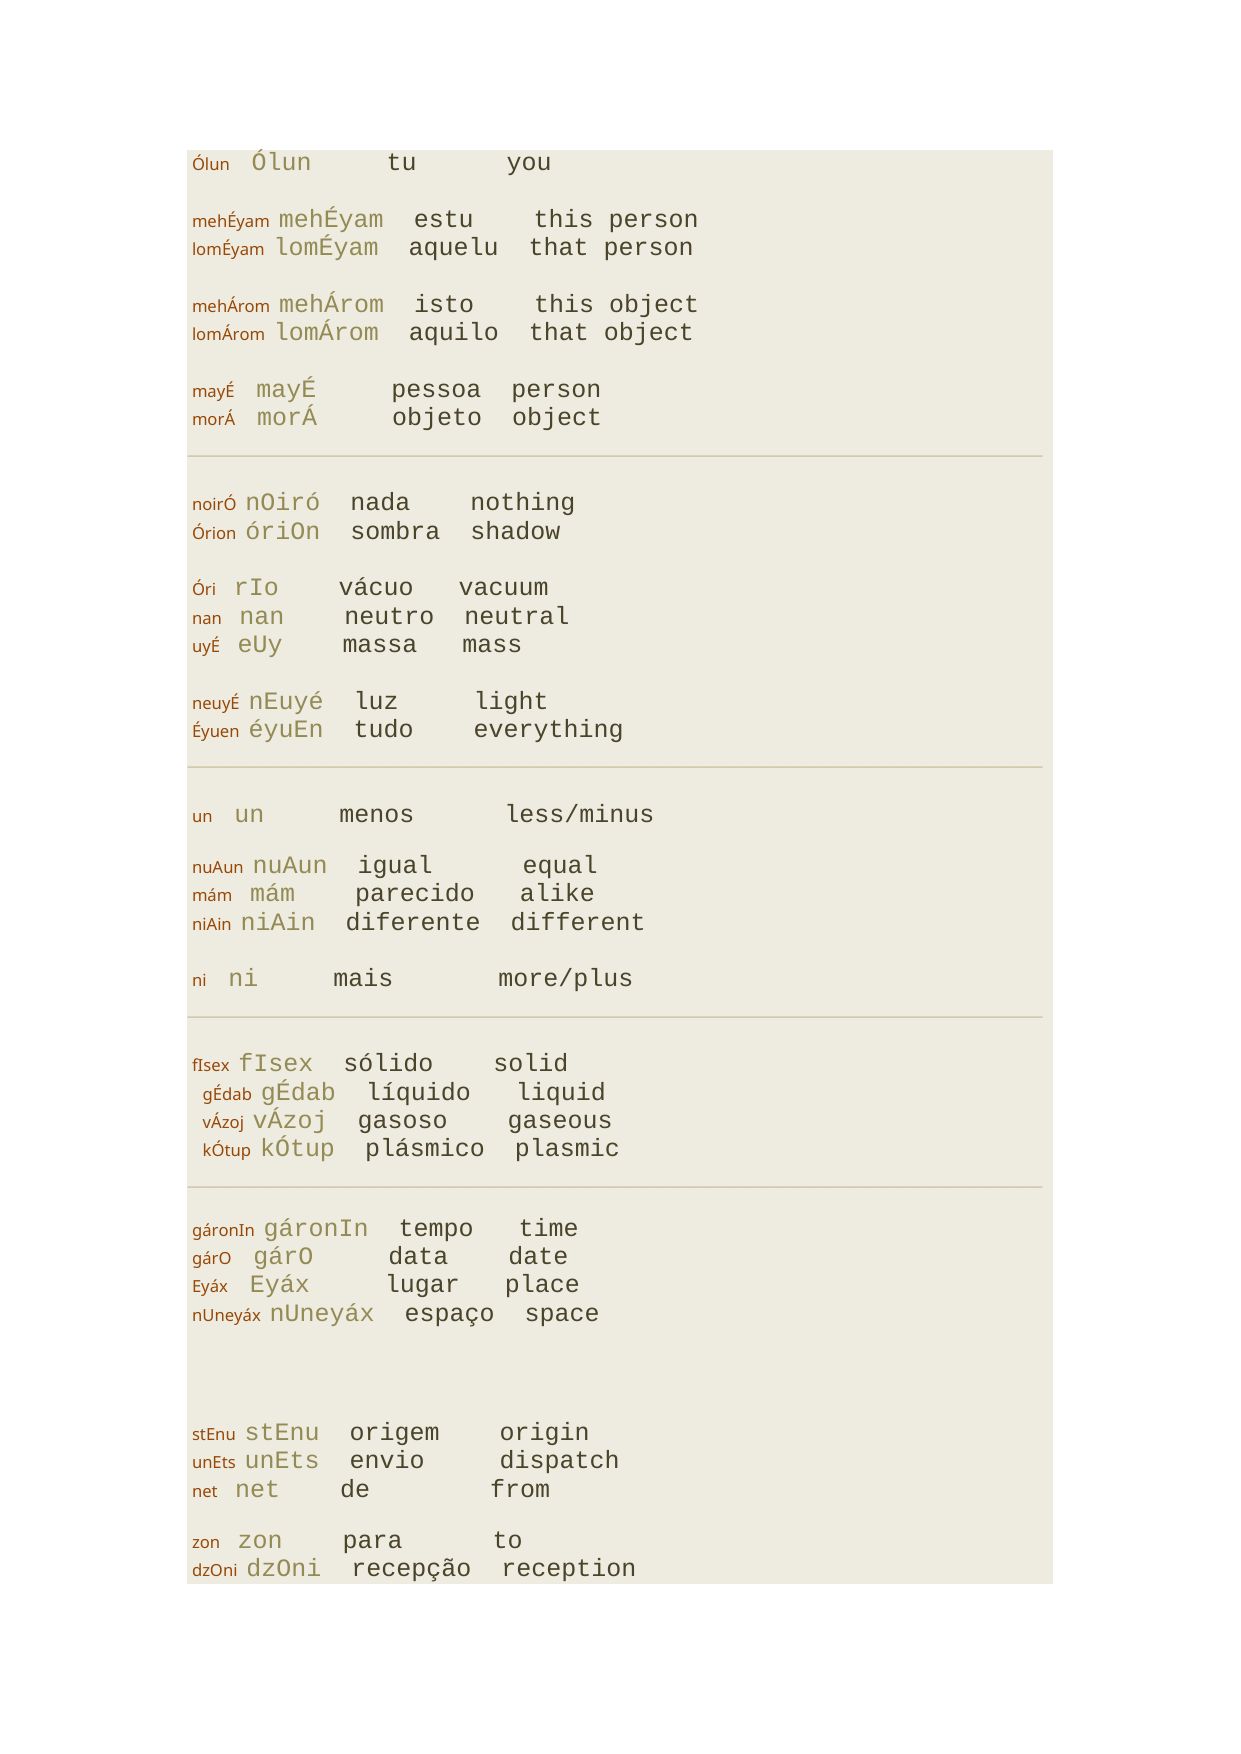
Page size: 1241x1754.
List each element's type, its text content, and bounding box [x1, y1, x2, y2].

text Ólun Ólun tu you [187, 150, 1053, 178]
text Órion óriOn sombra shadow [187, 518, 1053, 547]
text _________________________________________________________ [187, 745, 1053, 773]
text mám mám parecido alike [187, 881, 1053, 909]
text _________________________________________________________ [187, 433, 1053, 462]
text _________________________________________________________ [187, 1164, 1053, 1193]
text un un menos less/minus [187, 802, 1053, 830]
text lomÉyam lomÉyam aquelu that person [187, 235, 1053, 263]
text mehÉyam mehÉyam estu this person [187, 207, 1053, 235]
text nan nan neutro neutral [187, 603, 1053, 632]
text unEts unEts envio dispatch [187, 1448, 1053, 1476]
text fIsex fIsex sólido solid [187, 1051, 1053, 1079]
text kÓtup kÓtup plásmico plasmic [187, 1136, 1053, 1164]
text mayÉ mayÉ pessoa person [187, 377, 1053, 405]
text Eyáx Eyáx lugar place [187, 1272, 1053, 1300]
text zon zon para to [187, 1527, 1053, 1556]
text dzOni dzOni recepção reception [187, 1556, 1053, 1584]
text nUneyáx nUneyáx espaço space [187, 1300, 1053, 1329]
text niAin niAin diferente different [187, 909, 1053, 938]
text uyÉ eUy massa mass [187, 632, 1053, 660]
text nuAun nuAun igual equal [187, 853, 1053, 881]
text gÉdab gÉdab líquido liquid [187, 1079, 1053, 1108]
text gárO gárO data date [187, 1244, 1053, 1272]
text stEnu stEnu origem origin [187, 1419, 1053, 1448]
text ni ni mais more/plus [187, 966, 1053, 994]
text _________________________________________________________ [187, 994, 1053, 1023]
text Éyuen éyuEn tudo everything [187, 717, 1053, 745]
text gáronIn gáronIn tempo time [187, 1215, 1053, 1244]
text net net de from [187, 1476, 1053, 1504]
text vÁzoj vÁzoj gasoso gaseous [187, 1108, 1053, 1136]
text morÁ morÁ objeto object [187, 405, 1053, 433]
text noirÓ nOiró nada nothing [187, 490, 1053, 518]
text mehÁrom mehÁrom isto this object [187, 292, 1053, 320]
text Óri rIo vácuo vacuum [187, 575, 1053, 603]
text neuyÉ nEuyé luz light [187, 688, 1053, 717]
text lomÁrom lomÁrom aquilo that object [187, 320, 1053, 348]
